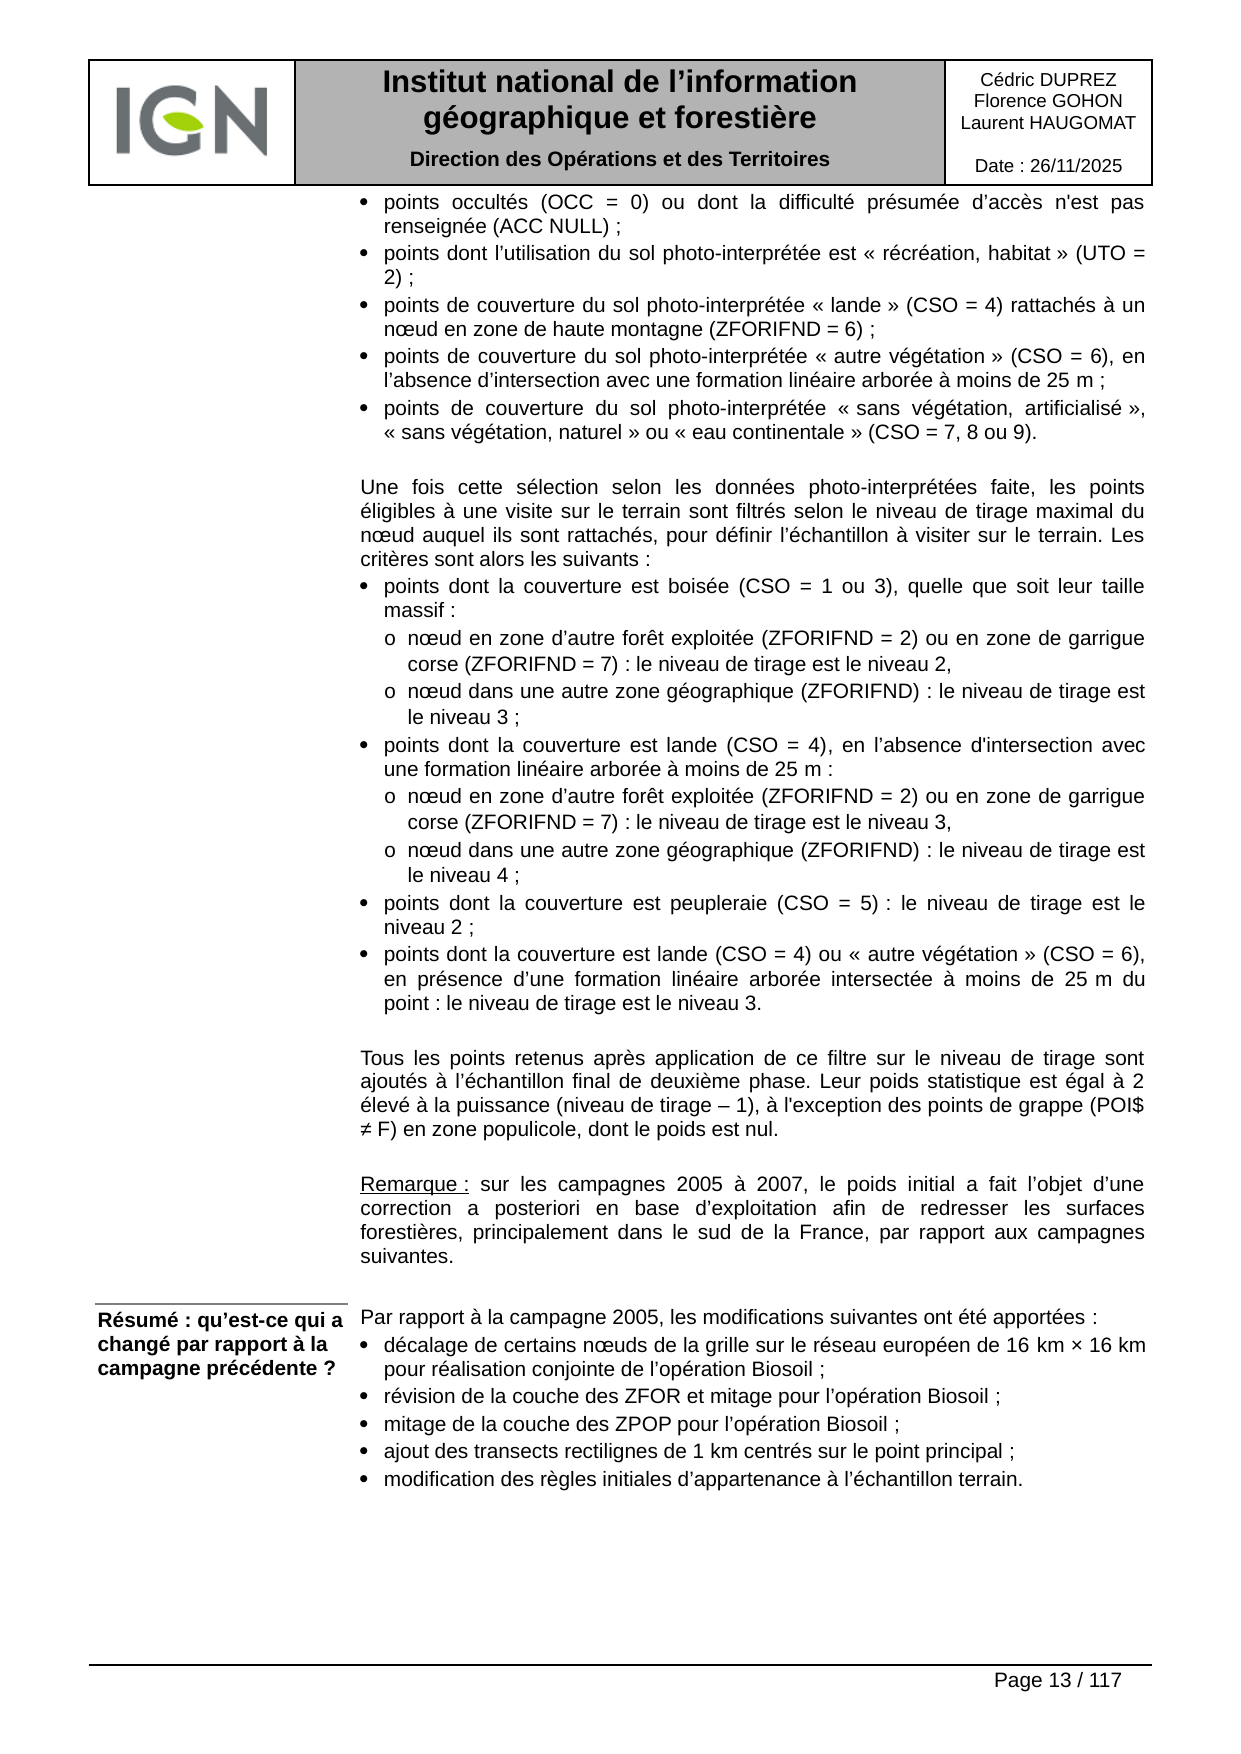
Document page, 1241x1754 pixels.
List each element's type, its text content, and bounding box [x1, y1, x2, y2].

table_cell [89, 186, 354, 1301]
table_cell Le tirage des points à visiter sur le terrain dépend de trois facteurs : Les données collectées sur les points par photo-interprétation ; Le niveau maximal de tirage du nœud auquel est rattaché le point ; La zone dans laquelle tombe le nœud auquel est rattaché le point. Tous les points qui répondent à au moins un des critères suivants à l’issue de la photo-interprétation sont conservés avec leur poids statistique de première phase dans l’échantillon final de deuxième phase. L’information finale sur ces points (couverture, utilisation, etc.) est celle issue de la photo-interprétation : points occultés (OCC = 0) ou dont la difficulté présumée d’accès n'est pas renseignée (ACC NULL) ; points dont l’utilisation du sol photo-interprétée est « récréation, habitat » (UTO = 2) ; points de couverture du sol photo-interprétée « lande » (CSO = 4) rattachés à un nœud en zone de haute montagne (ZFORIFND = 6) ; points de couverture du sol photo-interprétée « autre végétation » (CSO = 6), en l’absence d’intersection avec une formation linéaire arborée à moins de 25 m ; points de couverture du sol photo-interprétée « sans végétation, artificialisé », « sans végétation, naturel » ou « eau continentale » (CSO = 7, 8 ou 9). Une fois cette sélection selon les données photo-interprétées faite, les points éligibles à une visite sur le terrain sont filtrés selon le niveau de tirage maximal du nœud auquel ils sont rattachés, pour définir l’échantillon à visiter sur le terrain. Les critères sont alors les suivants : points dont la couverture est boisée (CSO = 1 ou 3), quelle que soit leur taille massif : nœud en zone d’autre forêt exploitée (ZFORIFND = 2) ou en zone de garrigue corse (ZFORIFND = 7) : le niveau de tirage est le niveau 2, nœud dans une autre zone géographique (ZFORIFND) : le niveau de tirage est le niveau 3 ; points dont la couverture est lande (CSO = 4), en l’absence d'intersection avec une formation linéaire arborée à moins de 25 m : nœud en zone d’autre forêt exploitée (ZFORIFND = 2) ou en zone de garrigue corse (ZFORIFND = 7) : le niveau de tirage est le niveau 3, nœud dans une autre zone géographique (ZFORIFND) : le niveau de tirage est le niveau 4 ; points dont la couverture est peupleraie (CSO = 5) : le niveau de tirage est le niveau 2 ; points dont la couverture est lande (CSO = 4) ou « autre végétation » (CSO = 6), en présence d’une formation linéaire arborée intersectée à moins de 25 m du point : le niveau de tirage est le niveau 3. Tous les points retenus après application de ce filtre sur le niveau de tirage sont ajoutés à l’échantillon final de deuxième phase. Leur poids statistique est égal à 2 élevé à la puissance (niveau de tirage – 1), à l'exception des points de grappe (POI$ ≠ F) en zone populicole, dont le poids est nul. Remarque : sur les campagnes 2005 à 2007, le poids initial a fait l’objet d’une correction a posteriori en base d’exploitation afin de redresser les surfaces forestières, principalement dans le sud de la France, par rapport aux campagnes suivantes. [354, 186, 1152, 1301]
table_cell Résumé : qu’est-ce qui a changé par rapport à la campagne précédente ? [89, 1301, 354, 1497]
table_cell Par rapport à la campagne 2005, les modifications suivantes ont été apportées : décalage de certains nœuds de la grille sur le réseau européen de 16 km × 16 km pour réalisation conjointe de l’opération Biosoil ; révision de la couche des ZFOR et mitage pour l’opération Biosoil ; mitage de la couche des ZPOP pour l’opération Biosoil ; ajout des transects rectilignes de 1 km centrés sur le point principal ; modification des règles initiales d’appartenance à l’échantillon terrain. [354, 1301, 1152, 1497]
picture [91, 62, 293, 180]
